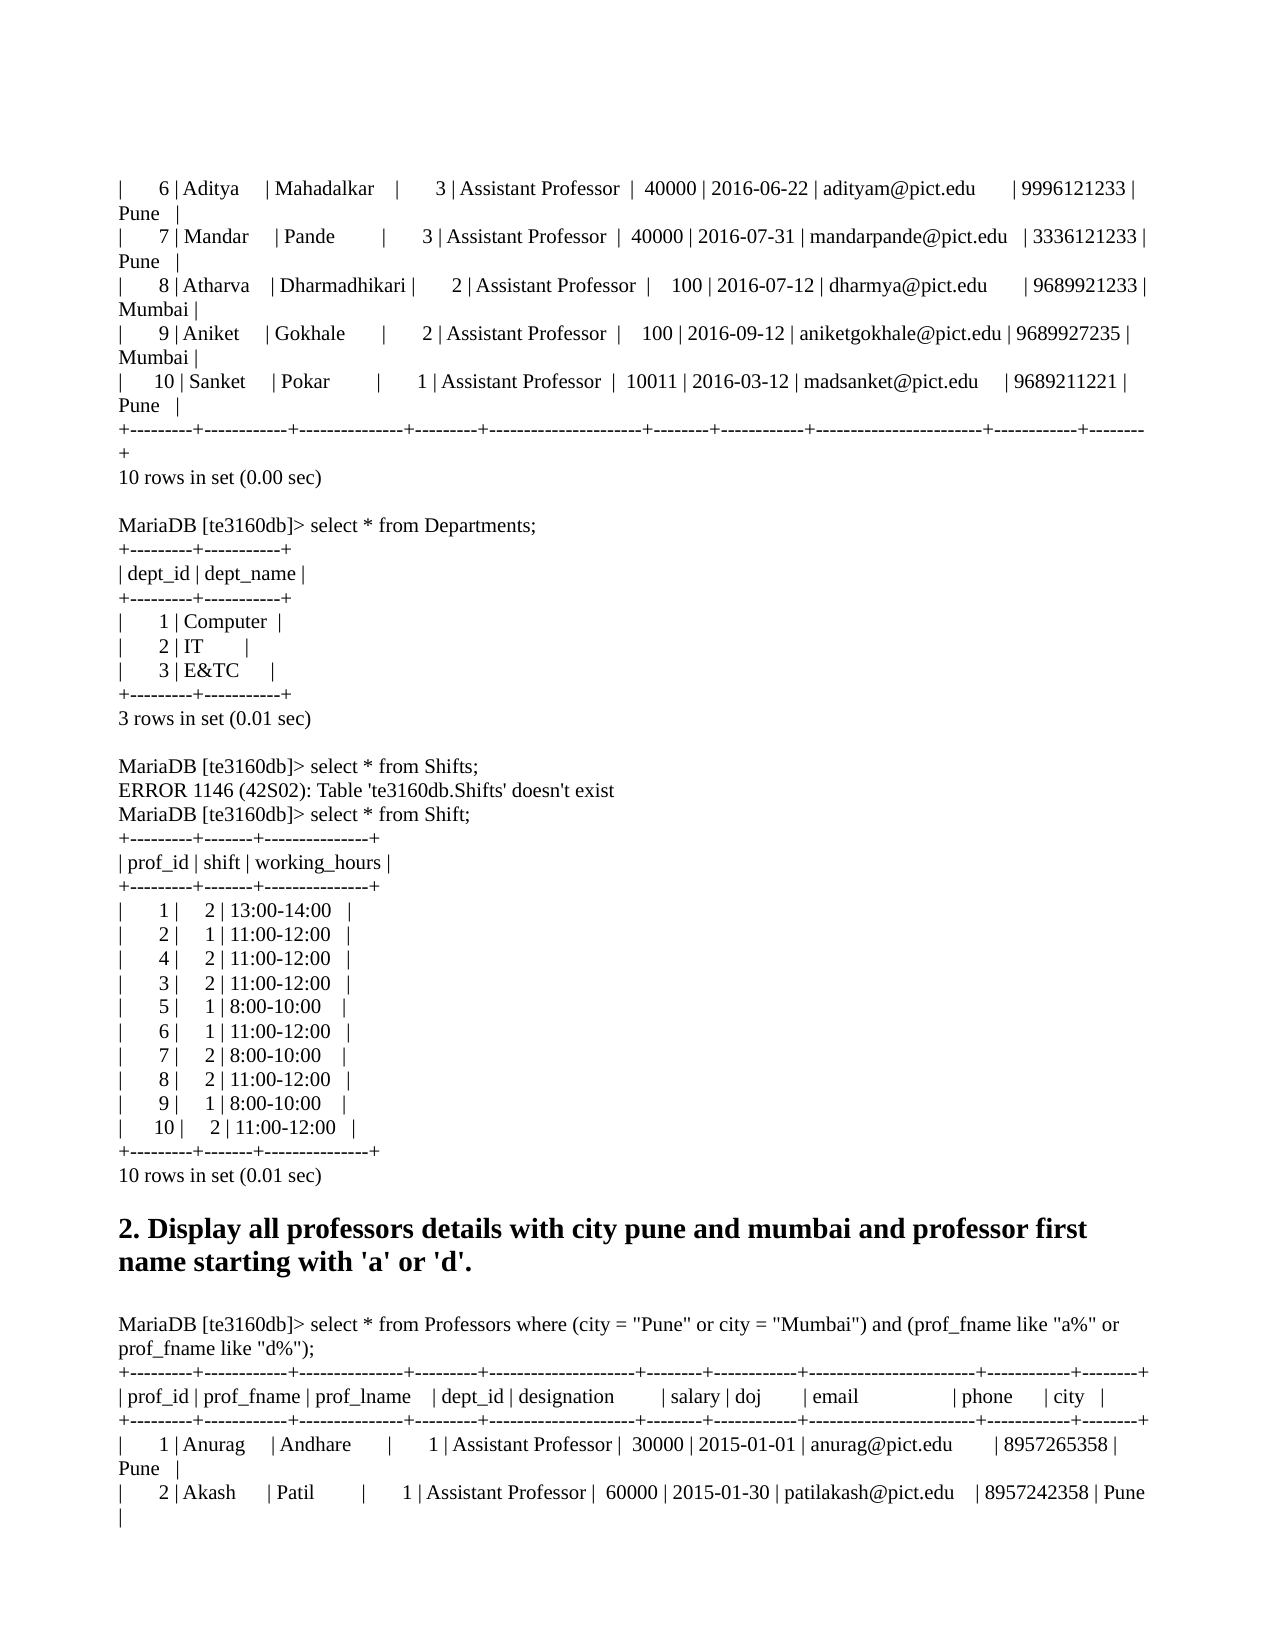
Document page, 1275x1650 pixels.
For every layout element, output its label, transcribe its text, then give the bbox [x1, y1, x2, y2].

text +---------+-------+---------------+ [118, 826, 1157, 850]
text | dept_id | dept_name | [118, 561, 1157, 585]
text | 1 | 2 | 13:00-14:00 | [118, 898, 1157, 922]
text 3 rows in set (0.01 sec) [118, 706, 1157, 730]
text | prof_id | prof_fname | prof_lname | dept_id | designation | salary | doj | email | phone | city | [118, 1384, 1157, 1408]
text | 9 | Aniket | Gokhale | 2 | Assistant Professor | 100 | 2016-09-12 | aniketgokhale@pict.edu | 9689927235 | Mumbai | [118, 321, 1157, 369]
text | 7 | Mandar | Pande | 3 | Assistant Professor | 40000 | 2016-07-31 | mandarpande@pict.edu | 3336121233 | Pune | [118, 224, 1157, 273]
text | 10 | Sanket | Pokar | 1 | Assistant Professor | 10011 | 2016-03-12 | madsanket@pict.edu | 9689211221 | Pune | [118, 369, 1157, 417]
text 10 rows in set (0.00 sec) [118, 465, 1157, 489]
text MariaDB [te3160db]> select * from Professors where (city = "Pune" or city = "Mumbai") and (prof_fname like "a%" or prof_fname like "d%"); [118, 1312, 1157, 1360]
text +---------+-----------+ [118, 537, 1157, 561]
text 2. Display all professors details with city pune and mumbai and professor first name starting with 'a' or 'd'. [118, 1211, 1157, 1278]
text | prof_id | shift | working_hours | [118, 850, 1157, 874]
text +---------+------------+---------------+---------+----------------------+--------+------------+------------------------+------------+--------+ [118, 417, 1157, 465]
text | 8 | Atharva | Dharmadhikari | 2 | Assistant Professor | 100 | 2016-07-12 | dharmya@pict.edu | 9689921233 | Mumbai | [118, 273, 1157, 321]
text | 10 | 2 | 11:00-12:00 | [118, 1115, 1157, 1139]
text | 6 | 1 | 11:00-12:00 | [118, 1018, 1157, 1043]
text | 6 | Aditya | Mahadalkar | 3 | Assistant Professor | 40000 | 2016-06-22 | adityam@pict.edu | 9996121233 | Pune | [118, 176, 1157, 224]
text +---------+-----------+ [118, 585, 1157, 609]
text MariaDB [te3160db]> select * from Shifts; [118, 754, 1157, 778]
text +---------+-----------+ [118, 682, 1157, 706]
text | 8 | 2 | 11:00-12:00 | [118, 1067, 1157, 1091]
text | 7 | 2 | 8:00-10:00 | [118, 1043, 1157, 1067]
text | 1 | Computer | [118, 609, 1157, 633]
text MariaDB [te3160db]> select * from Departments; [118, 513, 1157, 537]
text | 3 | 2 | 11:00-12:00 | [118, 970, 1157, 994]
text +---------+-------+---------------+ [118, 1139, 1157, 1163]
text | 5 | 1 | 8:00-10:00 | [118, 994, 1157, 1018]
text MariaDB [te3160db]> select * from Shift; [118, 802, 1157, 826]
text | 4 | 2 | 11:00-12:00 | [118, 946, 1157, 970]
text | 2 | IT | [118, 633, 1157, 658]
text ERROR 1146 (42S02): Table 'te3160db.Shifts' doesn't exist [118, 778, 1157, 802]
text | 3 | E&TC | [118, 658, 1157, 682]
text +---------+------------+---------------+---------+---------------------+--------+------------+------------------------+------------+--------+ [118, 1360, 1157, 1384]
text +---------+------------+---------------+---------+---------------------+--------+------------+------------------------+------------+--------+ [118, 1408, 1157, 1432]
text | 1 | Anurag | Andhare | 1 | Assistant Professor | 30000 | 2015-01-01 | anurag@pict.edu | 8957265358 | Pune | [118, 1432, 1157, 1480]
text | 9 | 1 | 8:00-10:00 | [118, 1091, 1157, 1115]
text | 2 | 1 | 11:00-12:00 | [118, 922, 1157, 946]
text +---------+-------+---------------+ [118, 874, 1157, 898]
text | 2 | Akash | Patil | 1 | Assistant Professor | 60000 | 2015-01-30 | patilakash@pict.edu | 8957242358 | Pune | [118, 1480, 1157, 1528]
text 10 rows in set (0.01 sec) [118, 1163, 1157, 1187]
